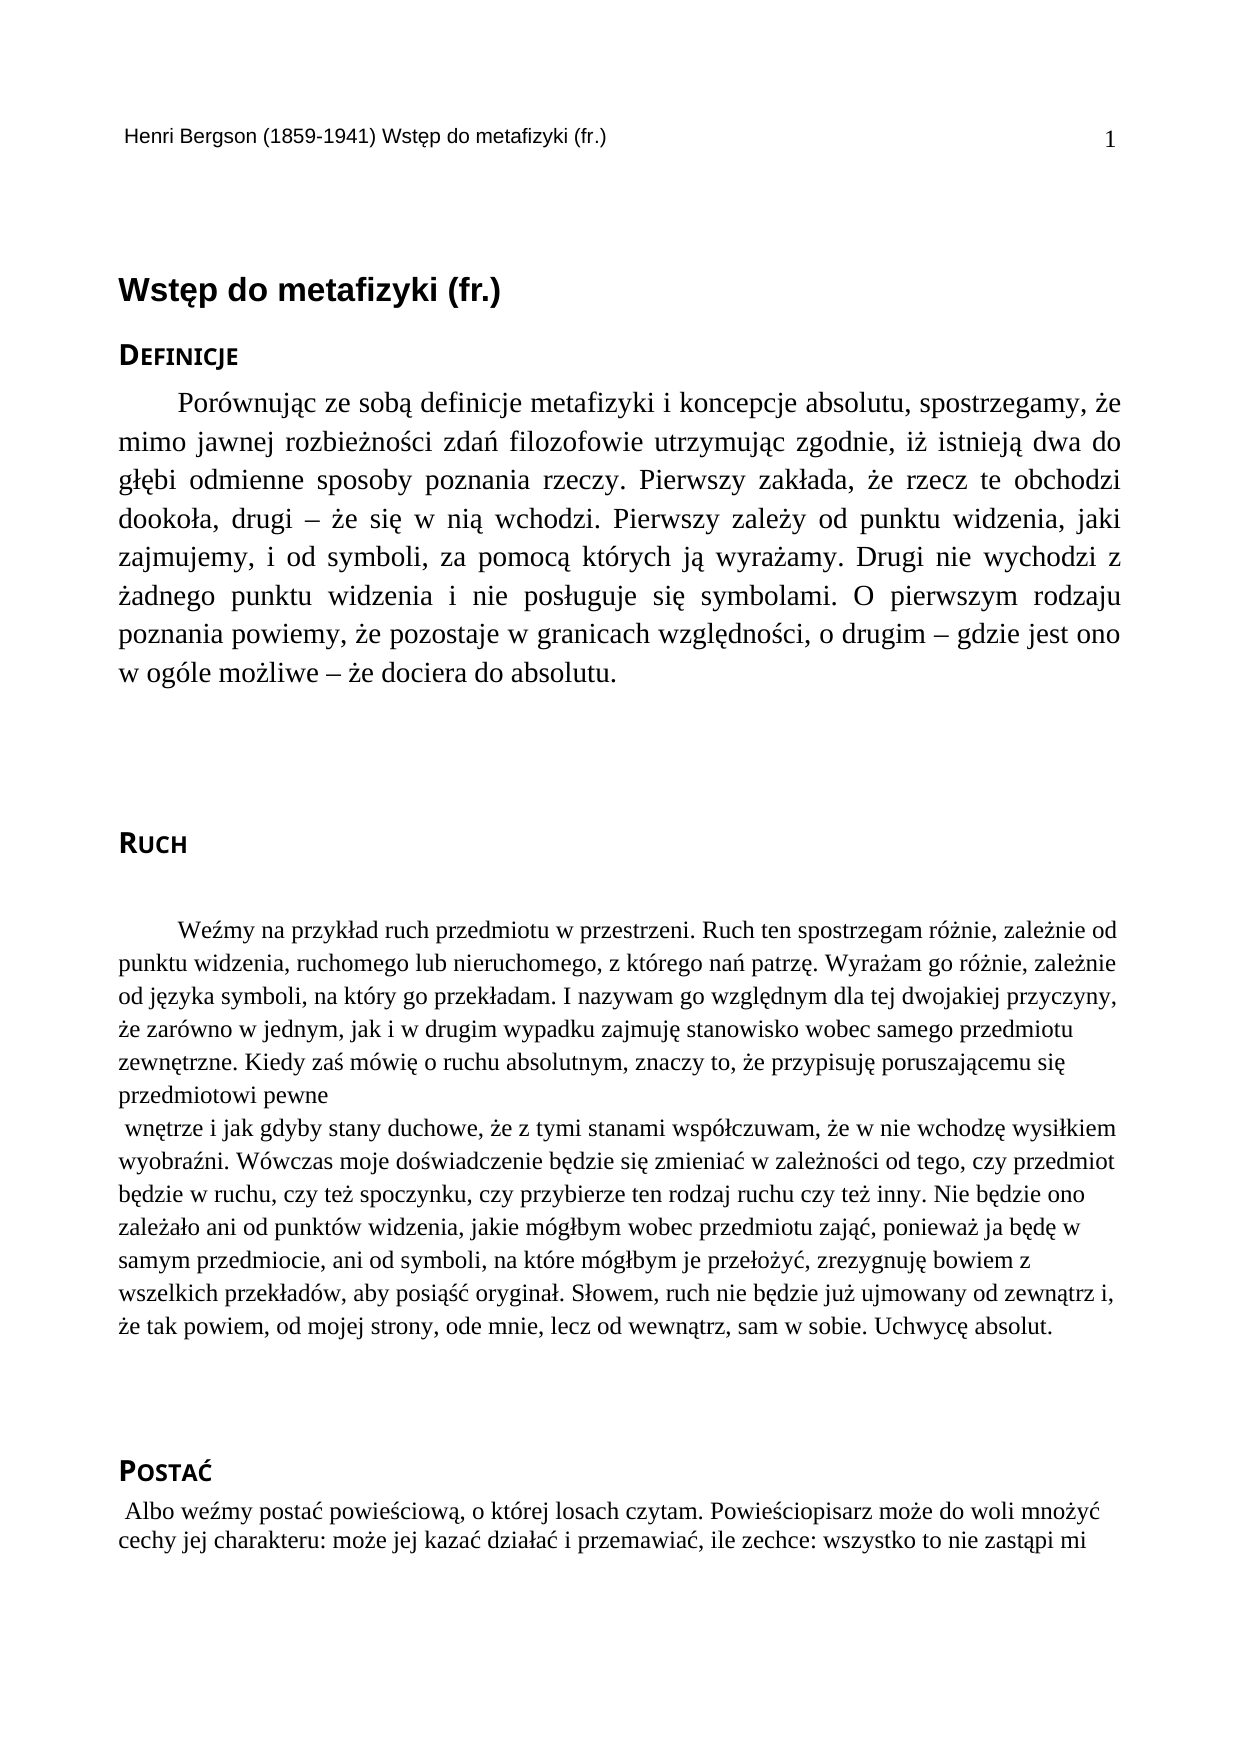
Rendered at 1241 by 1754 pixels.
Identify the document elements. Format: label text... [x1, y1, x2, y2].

subtitle Wstęp do metafizyki (fr.) [118, 270, 1122, 309]
subtitle Postać [118, 1450, 1122, 1490]
text Porównując ze sobą definicje metafizyki i koncepcje absolutu, spostrzegamy, że mimo jawnej rozbieżności zdań filozofowie utrzymując zgodnie, iż istnieją dwa do głębi odmienne sposoby poznania rzeczy. Pierwszy zakłada, że rzecz te obchodzi dookoła, drugi – że się w nią wchodzi. Pierwszy zależy od punktu widzenia, jaki zajmujemy, i od symboli, za pomocą których ją wyrażamy. Drugi nie wychodzi z żadnego punktu widzenia i nie posługuje się symbolami. O pierwszym rodzaju poznania powiemy, że pozostaje w granicach względności, o drugim – gdzie jest ono w ogóle możliwe – że dociera do absolutu. [118, 385, 1122, 688]
subtitle Ruch [118, 822, 1122, 862]
text Albo weźmy postać powieściową, o której losach czytam. Powieściopisarz może do woli mnożyć cechy jej charakteru: może jej kazać działać i przemawiać, ile zechce: wszystko to nie zastąpi mi [118, 1496, 1122, 1554]
text Weźmy na przykład ruch przedmiotu w przestrzeni. Ruch ten spostrzegam różnie, zależnie od punktu widzenia, ruchomego lub nieruchomego, z którego nań patrzę. Wyrażam go różnie, zależnie od języka symboli, na który go przekładam. I nazywam go względnym dla tej dwojakiej przyczyny, że zarówno w jednym, jak i w drugim wypadku zajmuję stanowisko wobec samego przedmiotu zewnętrzne. Kiedy zaś mówię o ruchu absolutnym, znaczy to, że przypisuję poruszającemu się przedmiotowi pewne wnętrze i jak gdyby stany duchowe, że z tymi stanami współczuwam, że w nie wchodzę wysiłkiem wyobraźni. Wówczas moje doświadczenie będzie się zmieniać w zależności od tego, czy przedmiot będzie w ruchu, czy też spoczynku, czy przybierze ten rodzaj ruchu czy też inny. Nie będzie ono zależało ani od punktów widzenia, jakie mógłbym wobec przedmiotu zająć, ponieważ ja będę w samym przedmiocie, ani od symboli, na które mógłbym je przełożyć, zrezygnuję bowiem z wszelkich przekładów, aby posiąść oryginał. Słowem, ruch nie będzie już ujmowany od zewnątrz i, że tak powiem, od mojej strony, ode mnie, lecz od wewnątrz, sam w sobie. Uchwycę absolut. [118, 915, 1122, 1340]
subtitle Definicje [118, 334, 1122, 373]
